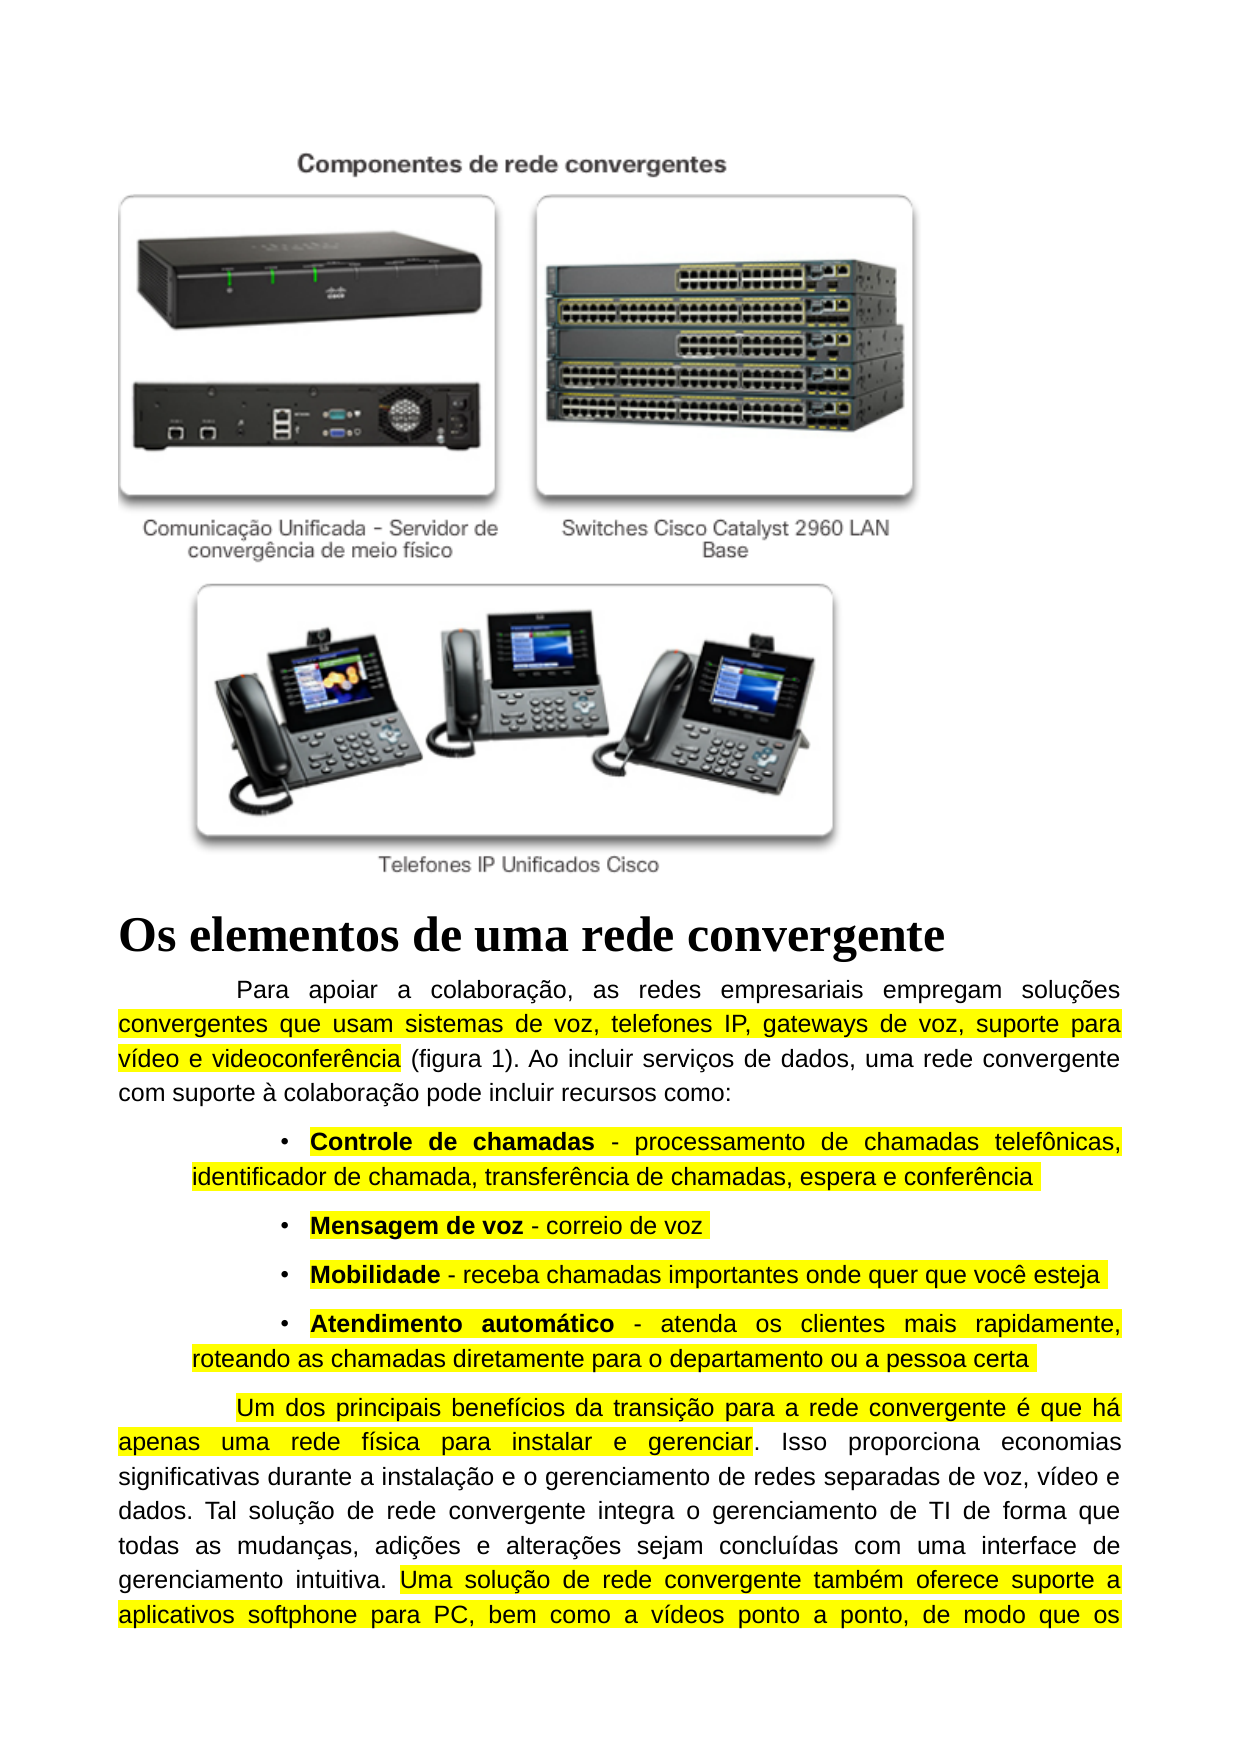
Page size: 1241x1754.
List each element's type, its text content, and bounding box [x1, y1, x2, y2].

list Mobilidade - receba chamadas importantes onde quer que você esteja [162, 1260, 1122, 1289]
picture [118, 146, 922, 880]
list Controle de chamadas - processamento de chamadas telefônicas, identificador de chamada, transferência de chamadas, espera e conferência [162, 1127, 1122, 1191]
list Mensagem de voz - correio de voz [162, 1211, 1122, 1240]
list Atendimento automático - atenda os clientes mais rapidamente, roteando as chamadas diretamente para o departamento ou a pessoa certa [162, 1309, 1122, 1372]
subtitle Os elementos de uma rede convergente [118, 905, 1122, 962]
text Para apoiar a colaboração, as redes empresariais empregam soluções convergentes que usam sistemas de voz, telefones IP, gateways de voz, suporte para vídeo e videoconferência (figura 1). Ao incluir serviços de dados, uma rede convergente com suporte à colaboração pode incluir recursos como: [118, 975, 1122, 1107]
text Um dos principais benefícios da transição para a rede convergente é que há apenas uma rede física para instalar e gerenciar. Isso proporciona economias significativas durante a instalação e o gerenciamento de redes separadas de voz, vídeo e dados. Tal solução de rede convergente integra o gerenciamento de TI de forma que todas as mudanças, adições e alterações sejam concluídas com uma interface de gerenciamento intuitiva. Uma solução de rede convergente também oferece suporte a aplicativos softphone para PC, bem como a vídeos ponto a ponto, de modo que os [118, 1393, 1122, 1628]
